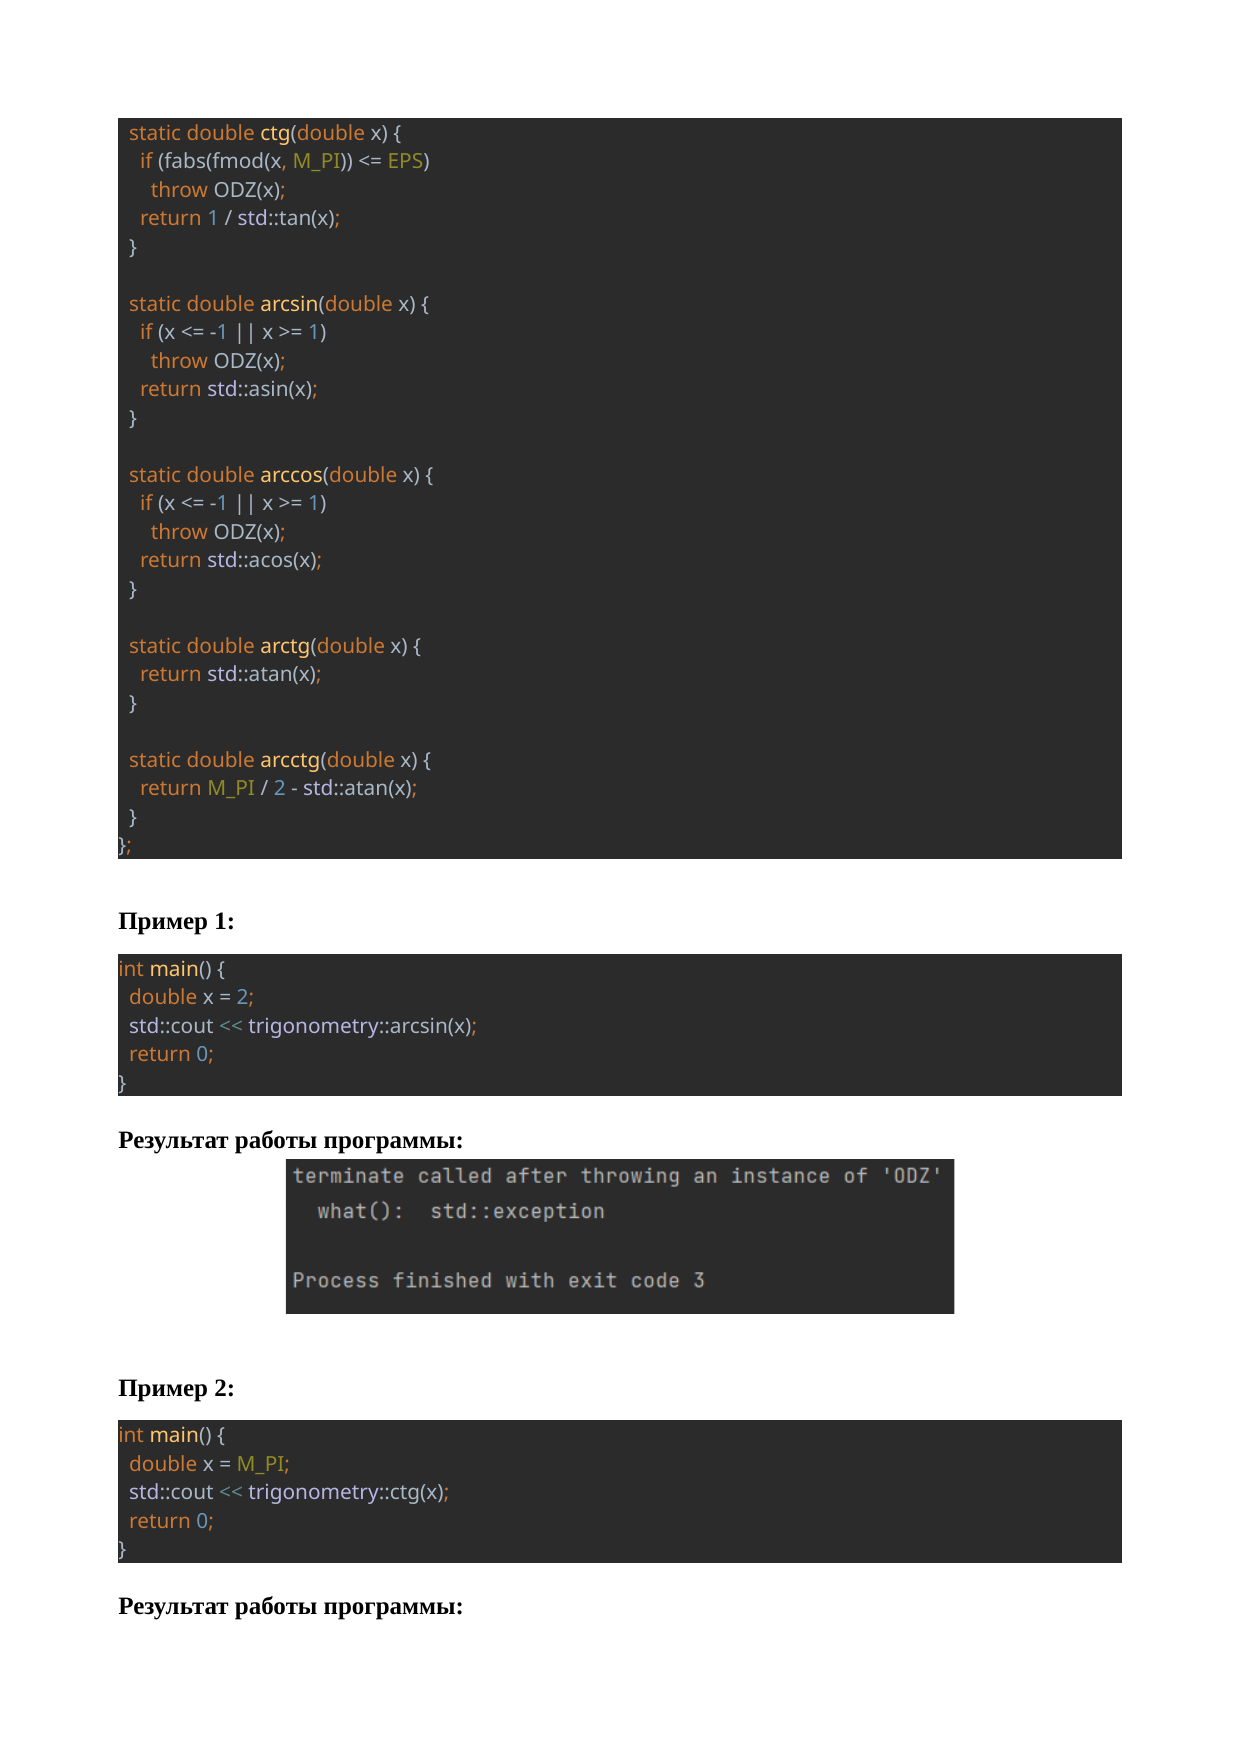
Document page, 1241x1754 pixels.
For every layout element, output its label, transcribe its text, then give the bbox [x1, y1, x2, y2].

text Результат работы программы: [118, 1125, 1122, 1154]
text static double ctg(double x) { if (fabs(fmod(x, M_PI)) <= EPS) throw ODZ(x); return 1 / std::tan(x); } static double arcsin(double x) { if (x <= -1 || x >= 1) throw ODZ(x); return std::asin(x); } static double arccos(double x) { if (x <= -1 || x >= 1) throw ODZ(x); return std::acos(x); } static double arctg(double x) { return std::atan(x); } static double arcctg(double x) { return M_PI / 2 - std::atan(x); } }; [118, 118, 1122, 859]
text Результат работы программы: [118, 1591, 1122, 1620]
text Пример 1: [118, 906, 1122, 935]
text int main() { double x = M_PI; std::cout << trigonometry::ctg(x); return 0; } [118, 1420, 1122, 1563]
text Пример 2: [118, 1373, 1122, 1402]
picture [285, 1159, 955, 1314]
text int main() { double x = 2; std::cout << trigonometry::arcsin(x); return 0; } [118, 954, 1122, 1096]
